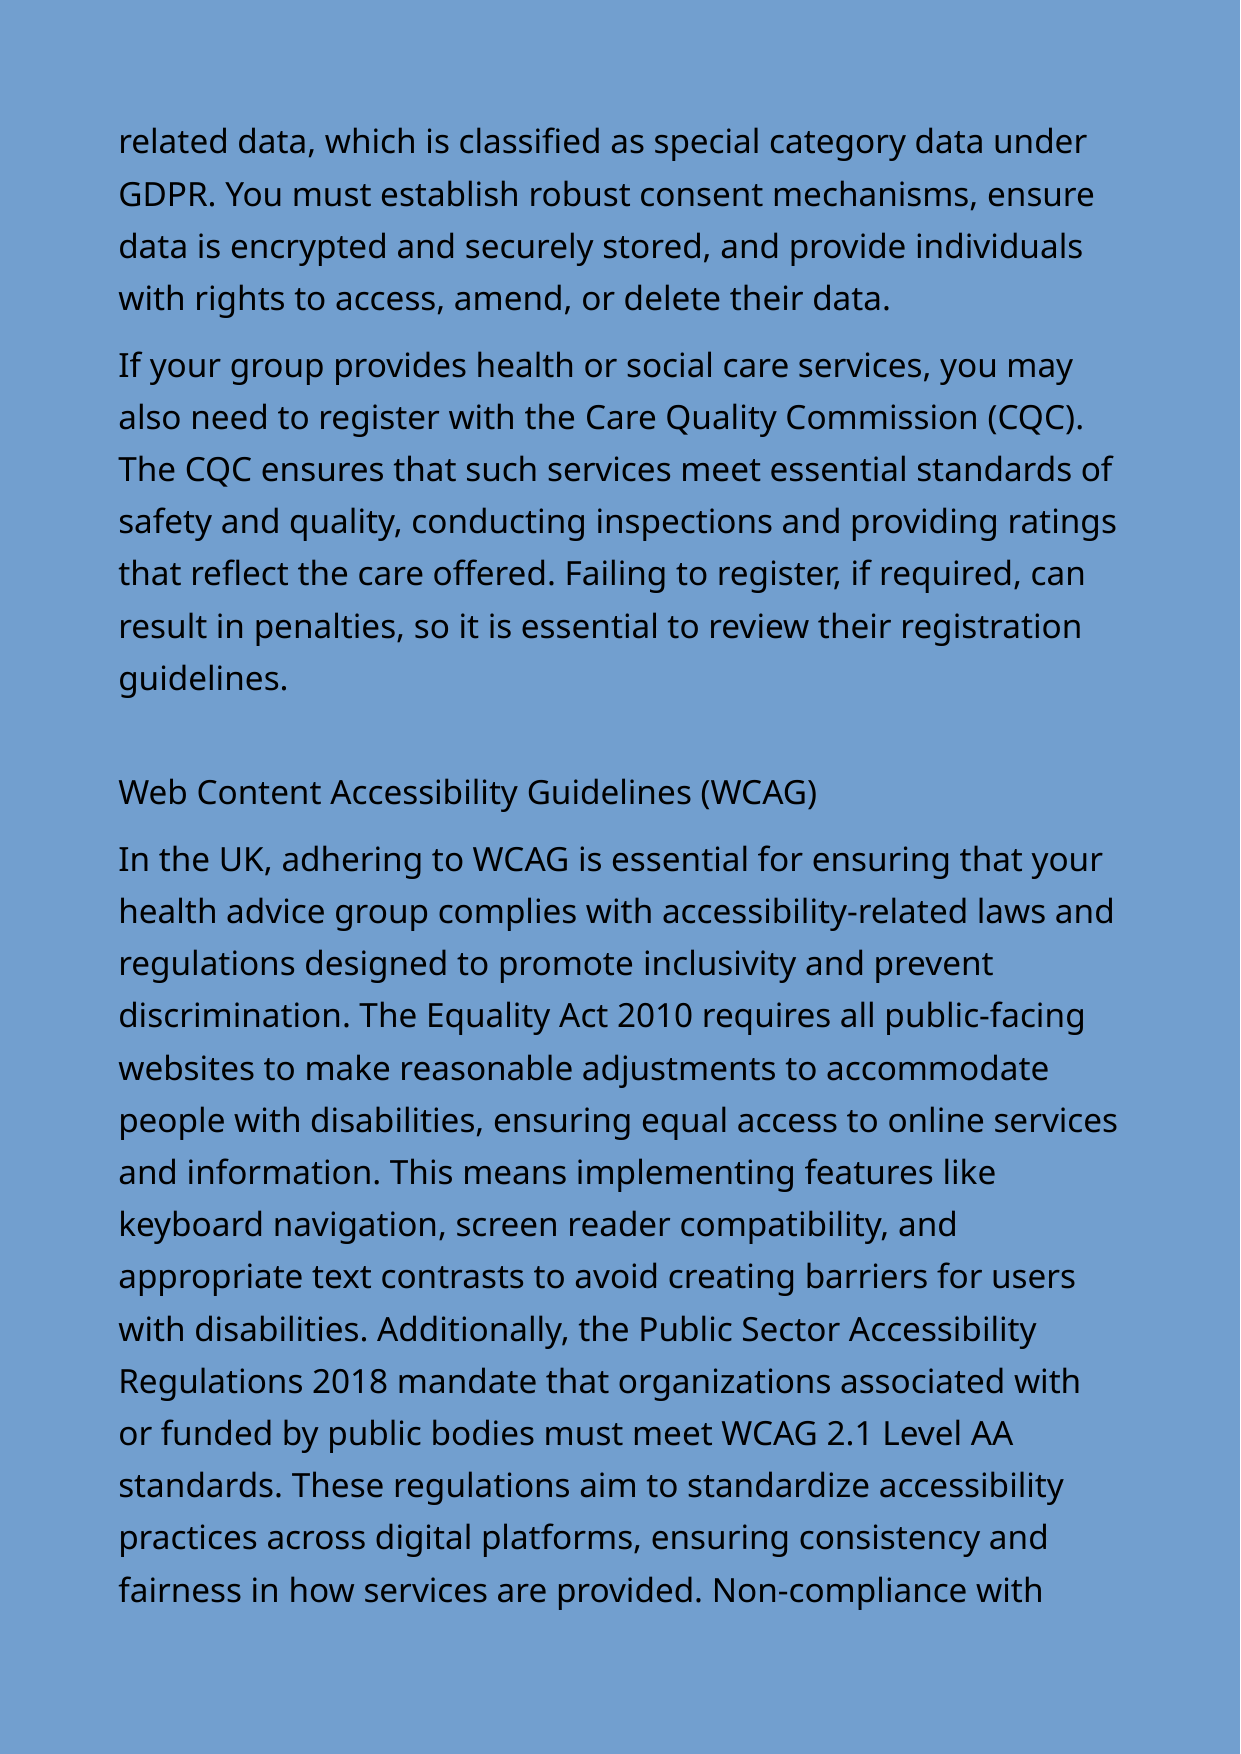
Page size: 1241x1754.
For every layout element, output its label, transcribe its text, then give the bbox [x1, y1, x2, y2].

text If your group provides health or social care services, you may also need to register with the Care Quality Commission (CQC). The CQC ensures that such services meet essential standards of safety and quality, conducting inspections and providing ratings that reflect the care offered. Failing to register, if required, can result in penalties, so it is essential to review their registration guidelines. [118, 341, 1122, 700]
text related data, which is classified as special category data under GDPR. You must establish robust consent mechanisms, ensure data is encrypted and securely stored, and provide individuals with rights to access, amend, or delete their data. [118, 118, 1122, 320]
text In the UK, adhering to WCAG is essential for ensuring that your health advice group complies with accessibility-related laws and regulations designed to promote inclusivity and prevent discrimination. The Equality Act 2010 requires all public-facing websites to make reasonable adjustments to accommodate people with disabilities, ensuring equal access to online services and information. This means implementing features like keyboard navigation, screen reader compatibility, and appropriate text contrasts to avoid creating barriers for users with disabilities. Additionally, the Public Sector Accessibility Regulations 2018 mandate that organizations associated with or funded by public bodies must meet WCAG 2.1 Level AA standards. These regulations aim to standardize accessibility practices across digital platforms, ensuring consistency and fairness in how services are provided. Non-compliance with [118, 836, 1122, 1612]
text Web Content Accessibility Guidelines (WCAG) [118, 769, 1122, 814]
